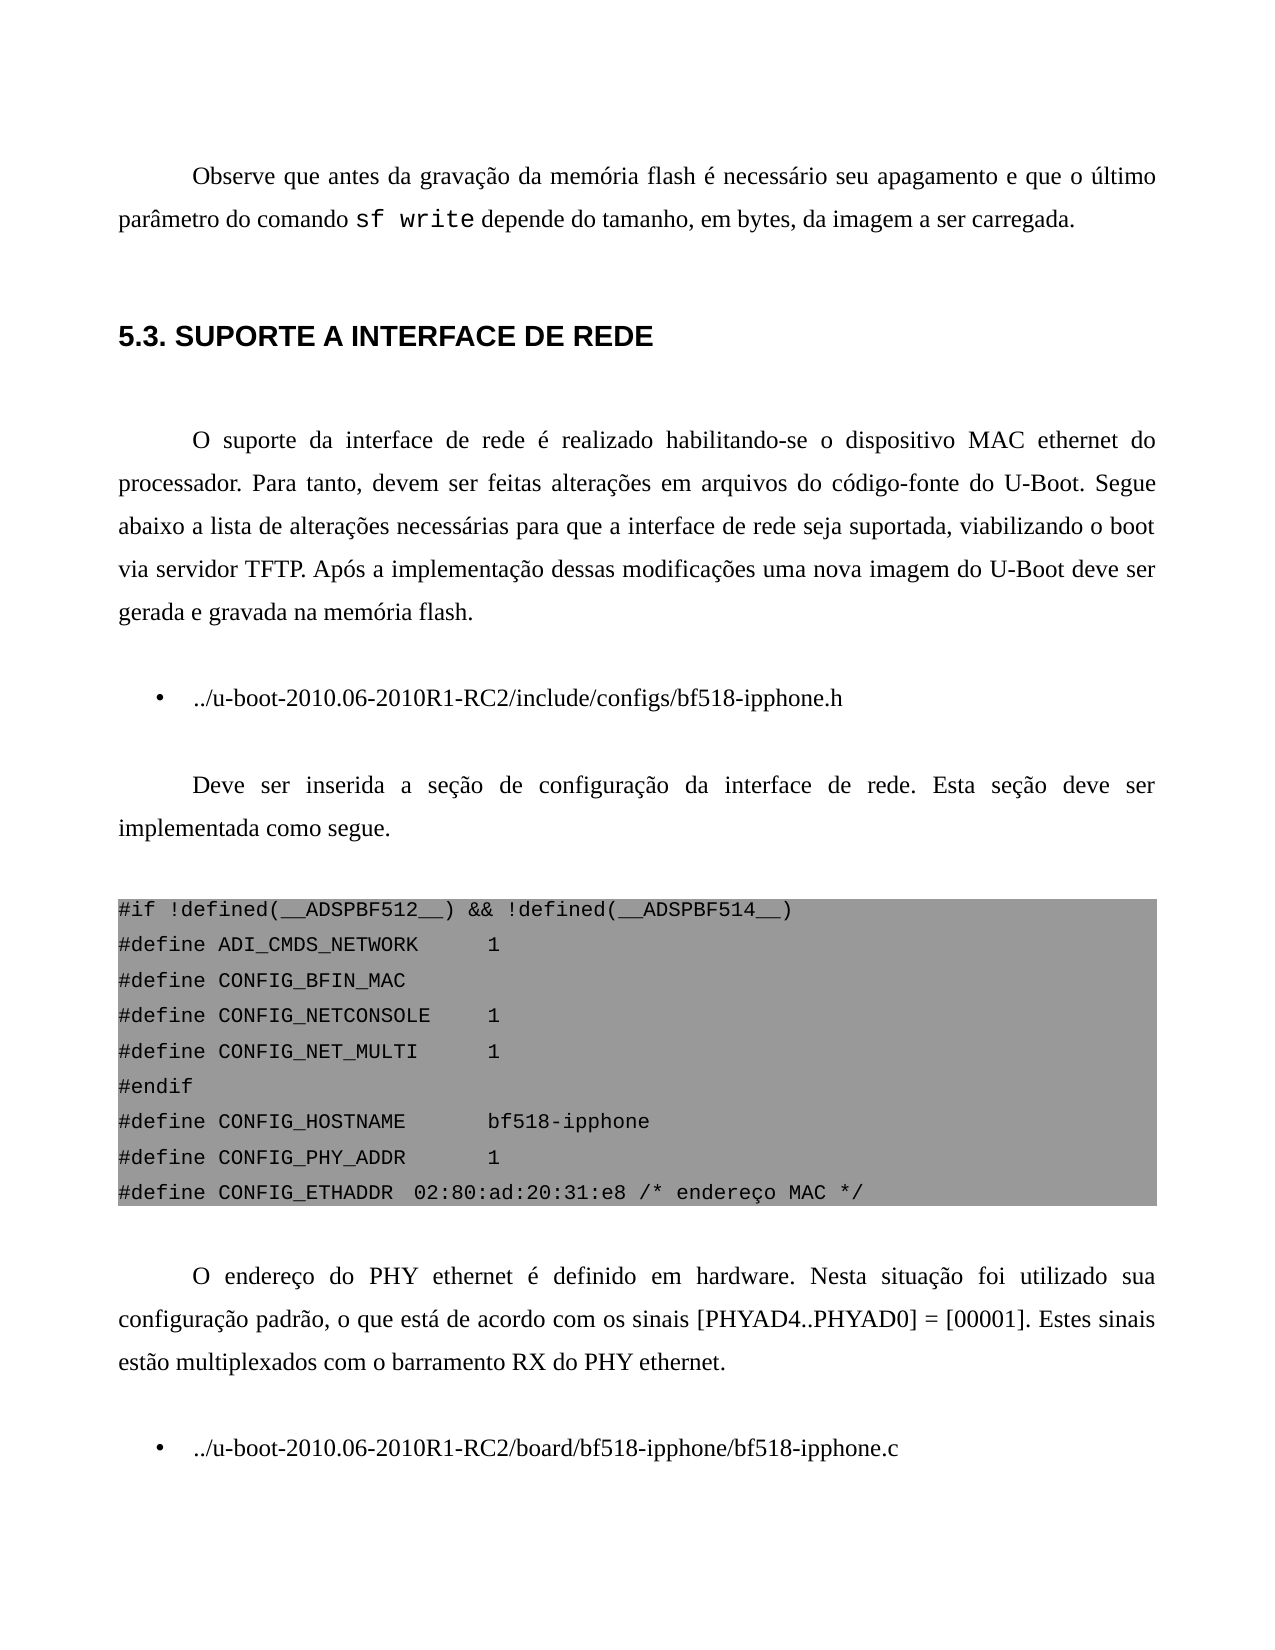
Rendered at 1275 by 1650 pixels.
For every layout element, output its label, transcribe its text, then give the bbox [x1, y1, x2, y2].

text #if !defined(__ADSPBF512__) && !defined(__ADSPBF514__) [118, 899, 1157, 923]
text #endif [118, 1076, 1157, 1100]
text Deve ser inserida a seção de configuração da interface de rede. Esta seção deve ser implementada como segue. [118, 770, 1157, 842]
text #define CONFIG_NET_MULTI 1 [118, 1041, 1157, 1064]
subtitle 5.3. SUPORTE A INTERFACE DE REDE [118, 319, 1157, 352]
text O endereço do PHY ethernet é definido em hardware. Nesta situação foi utilizado sua configuração padrão, o que está de acordo com os sinais [PHYAD4..PHYAD0] = [00001]. Estes sinais estão multiplexados com o barramento RX do PHY ethernet. [118, 1261, 1157, 1376]
text #define CONFIG_BFIN_MAC [118, 970, 1157, 993]
text #define CONFIG_NETCONSOLE 1 [118, 1005, 1157, 1029]
text O suporte da interface de rede é realizado habilitando-se o dispositivo MAC ethernet do processador. Para tanto, devem ser feitas alterações em arquivos do código-fonte do U-Boot. Segue abaixo a lista de alterações necessárias para que a interface de rede seja suportada, viabilizando o boot via servidor TFTP. Após a implementação dessas modificações uma nova imagem do U-Boot deve ser gerada e gravada na memória flash. [118, 425, 1157, 626]
list ../u-boot-2010.06-2010R1-RC2/board/bf518-ipphone/bf518-ipphone.c [156, 1433, 1157, 1462]
text #define CONFIG_ETHADDR 02:80:ad:20:31:e8 /* endereço MAC */ [118, 1182, 1157, 1206]
text Observe que antes da gravação da memória flash é necessário seu apagamento e que o último parâmetro do comando sf write depende do tamanho, em bytes, da imagem a ser carregada. [118, 161, 1157, 235]
text #define CONFIG_PHY_ADDR 1 [118, 1147, 1157, 1171]
list ../u-boot-2010.06-2010R1-RC2/include/configs/bf518-ipphone.h [156, 683, 1157, 712]
text #define CONFIG_HOSTNAME bf518-ipphone [118, 1112, 1157, 1135]
text #define ADI_CMDS_NETWORK 1 [118, 934, 1157, 958]
